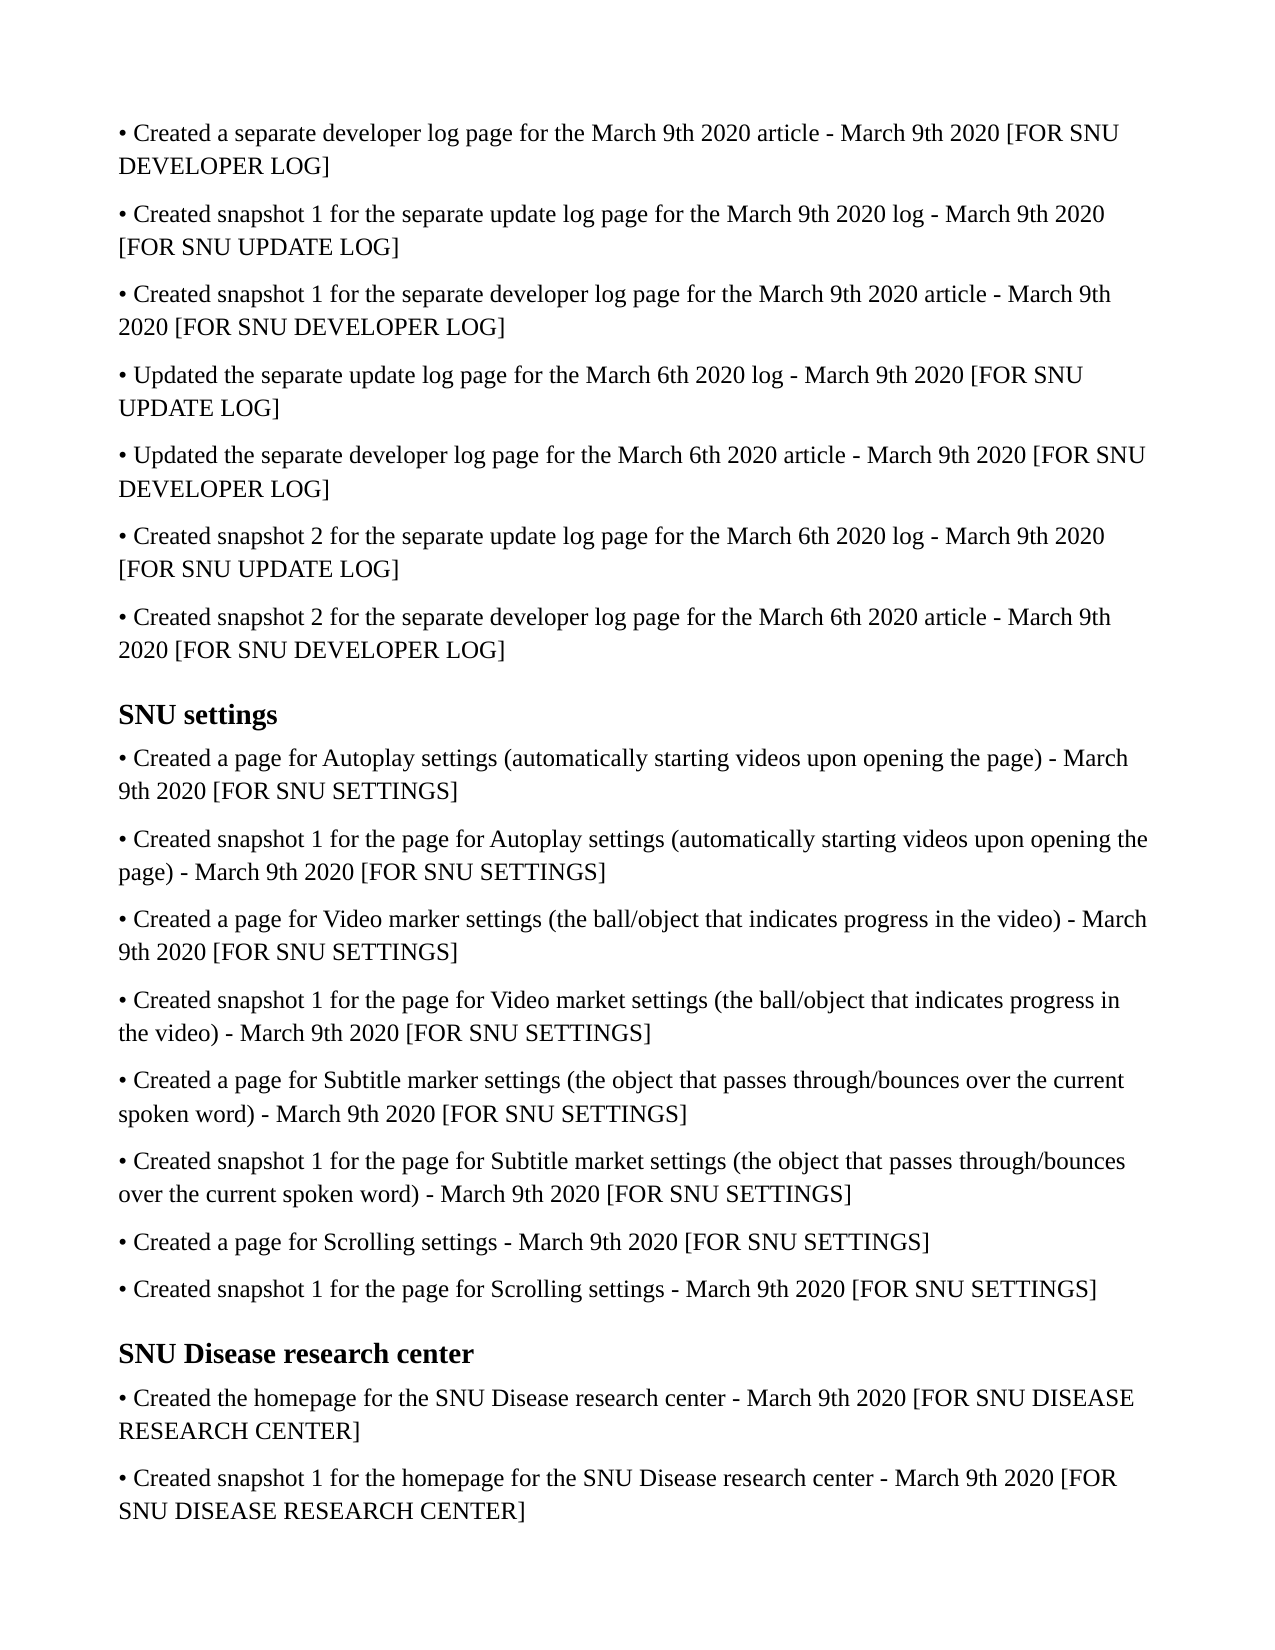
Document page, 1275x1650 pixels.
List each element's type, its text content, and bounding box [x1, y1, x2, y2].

text • Created a page for Subtitle marker settings (the object that passes through/bounces over the current spoken word) - March 9th 2020 [FOR SNU SETTINGS] [118, 1066, 1157, 1127]
text • Created snapshot 2 for the separate developer log page for the March 6th 2020 article - March 9th 2020 [FOR SNU DEVELOPER LOG] [118, 602, 1157, 664]
text • Created a page for Scrolling settings - March 9th 2020 [FOR SNU SETTINGS] [118, 1227, 1157, 1256]
text • Updated the separate developer log page for the March 6th 2020 article - March 9th 2020 [FOR SNU DEVELOPER LOG] [118, 441, 1157, 502]
text • Created snapshot 1 for the page for Video market settings (the ball/object that indicates progress in the video) - March 9th 2020 [FOR SNU SETTINGS] [118, 985, 1157, 1047]
text • Created the homepage for the SNU Disease research center - March 9th 2020 [FOR SNU DISEASE RESEARCH CENTER] [118, 1383, 1157, 1444]
text • Updated the separate update log page for the March 6th 2020 log - March 9th 2020 [FOR SNU UPDATE LOG] [118, 360, 1157, 422]
text • Created snapshot 1 for the separate update log page for the March 9th 2020 log - March 9th 2020 [FOR SNU UPDATE LOG] [118, 199, 1157, 261]
subtitle SNU Disease research center [118, 1337, 1157, 1370]
text • Created snapshot 1 for the separate developer log page for the March 9th 2020 article - March 9th 2020 [FOR SNU DEVELOPER LOG] [118, 279, 1157, 341]
text • Created snapshot 1 for the homepage for the SNU Disease research center - March 9th 2020 [FOR SNU DISEASE RESEARCH CENTER] [118, 1463, 1157, 1525]
text • Created snapshot 2 for the separate update log page for the March 6th 2020 log - March 9th 2020 [FOR SNU UPDATE LOG] [118, 521, 1157, 583]
text • Created snapshot 1 for the page for Scrolling settings - March 9th 2020 [FOR SNU SETTINGS] [118, 1274, 1157, 1303]
subtitle SNU settings [118, 697, 1157, 731]
text • Created a separate developer log page for the March 9th 2020 article - March 9th 2020 [FOR SNU DEVELOPER LOG] [118, 118, 1157, 180]
text • Created a page for Autoplay settings (automatically starting videos upon opening the page) - March 9th 2020 [FOR SNU SETTINGS] [118, 743, 1157, 805]
text • Created snapshot 1 for the page for Subtitle market settings (the object that passes through/bounces over the current spoken word) - March 9th 2020 [FOR SNU SETTINGS] [118, 1146, 1157, 1208]
text • Created a page for Video marker settings (the ball/object that indicates progress in the video) - March 9th 2020 [FOR SNU SETTINGS] [118, 904, 1157, 966]
text • Created snapshot 1 for the page for Autoplay settings (automatically starting videos upon opening the page) - March 9th 2020 [FOR SNU SETTINGS] [118, 824, 1157, 886]
